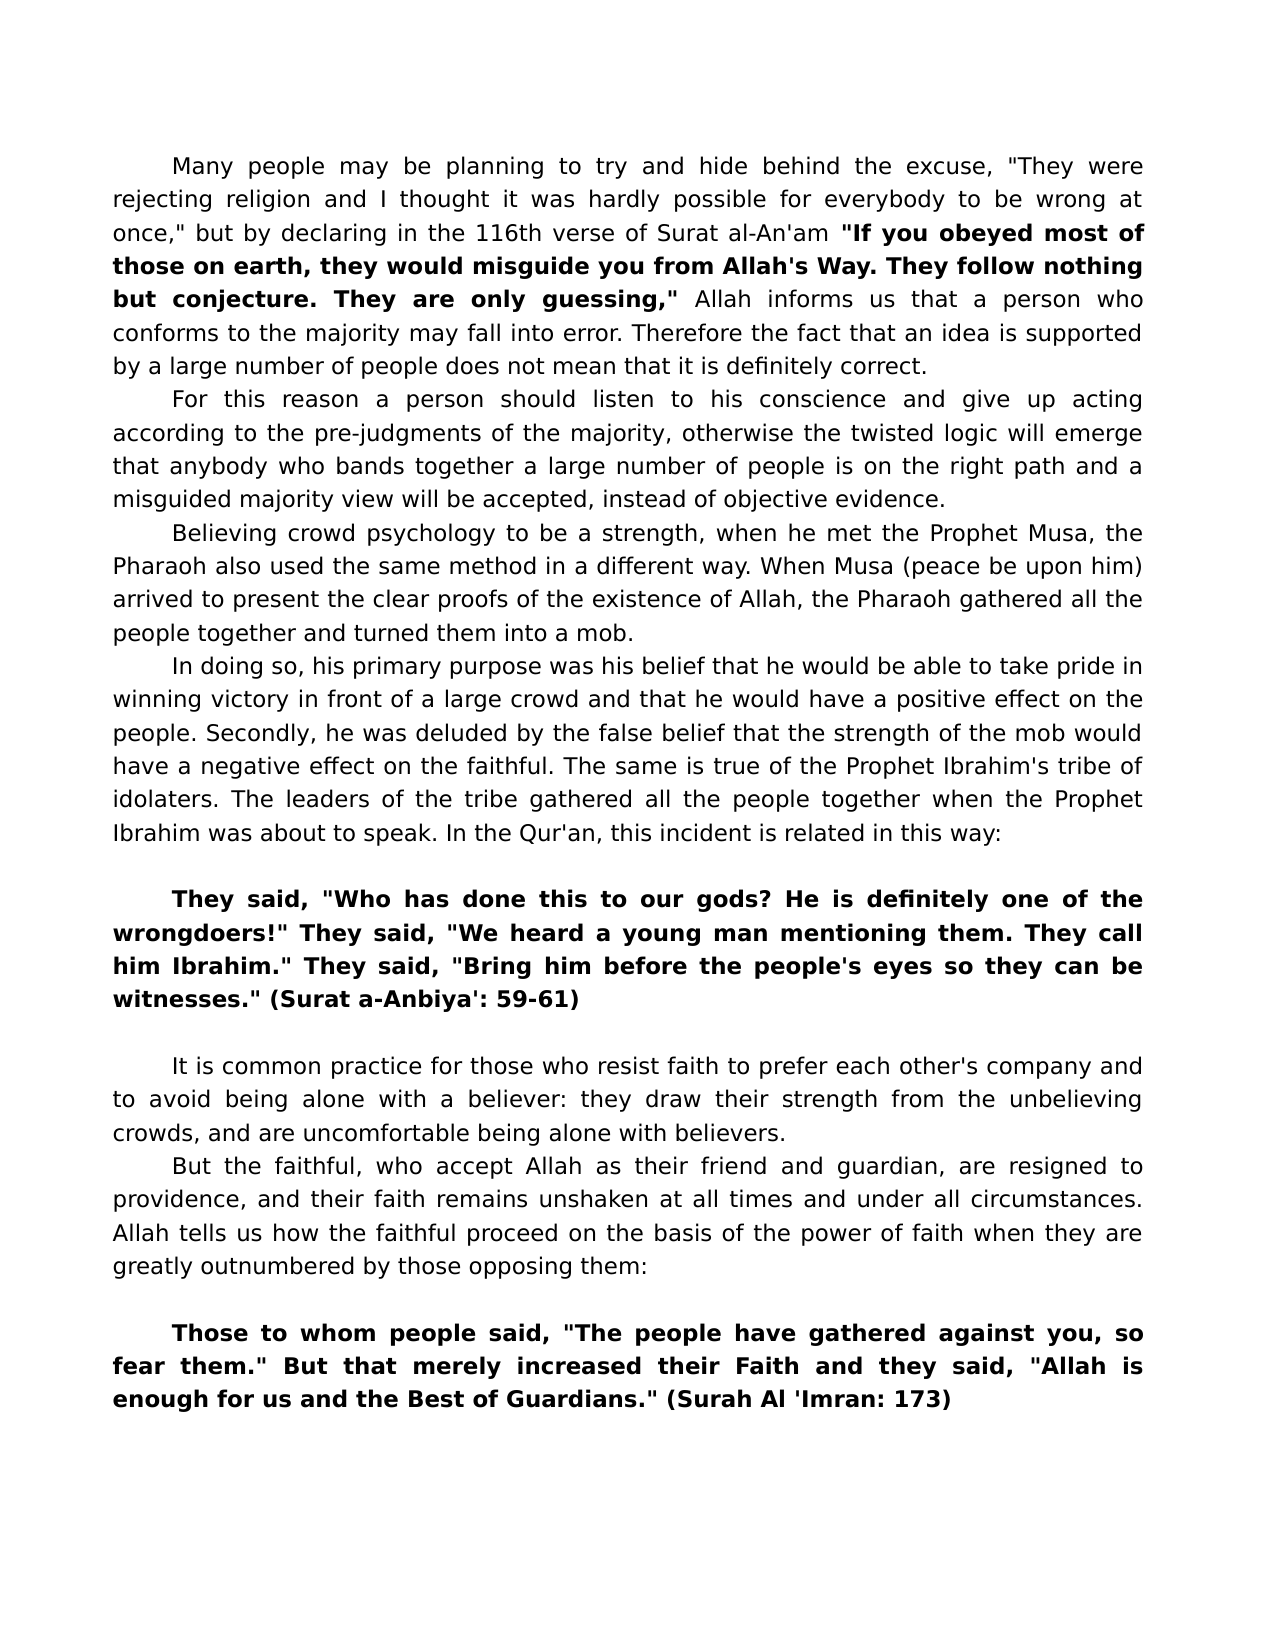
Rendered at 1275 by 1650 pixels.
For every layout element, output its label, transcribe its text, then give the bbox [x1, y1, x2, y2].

text Believing crowd psychology to be a strength, when he met the Prophet Musa, the Pharaoh also used the same method in a different way. When Musa (peace be upon him) arrived to present the clear proofs of the existence of Allah, the Pharaoh gathered all the people together and turned them into a mob. [112, 514, 1145, 648]
text Those to whom people said, "The people have gathered against you, so fear them." But that merely increased their Faith and they said, "Allah is enough for us and the Best of Guardians." (Surah Al 'Imran: 173) [112, 1314, 1145, 1414]
text For this reason a person should listen to his conscience and give up acting according to the pre-judgments of the majority, otherwise the twisted logic will emerge that anybody who bands together a large number of people is on the right path and a misguided majority view will be accepted, instead of objective evidence. [112, 381, 1145, 514]
text It is common practice for those who resist faith to prefer each other's company and to avoid being alone with a believer: they draw their strength from the unbelieving crowds, and are uncomfortable being alone with believers. [112, 1048, 1145, 1148]
text But the faithful, who accept Allah as their friend and guardian, are resigned to providence, and their faith remains unshaken at all times and under all circumstances. Allah tells us how the faithful proceed on the basis of the power of faith when they are greatly outnumbered by those opposing them: [112, 1148, 1145, 1281]
text Many people may be planning to try and hide behind the excuse, "They were rejecting religion and I thought it was hardly possible for everybody to be wrong at once," but by declaring in the 116th verse of Surat al-An'am "If you obeyed most of those on earth, they would misguide you from Allah's Way. They follow nothing but conjecture. They are only guessing," Allah informs us that a person who conforms to the majority may fall into error. Therefore the fact that an idea is supported by a large number of people does not mean that it is definitely correct. [112, 148, 1145, 381]
text In doing so, his primary purpose was his belief that he would be able to take pride in winning victory in front of a large crowd and that he would have a positive effect on the people. Secondly, he was deluded by the false belief that the strength of the mob would have a negative effect on the faithful. The same is true of the Prophet Ibrahim's tribe of idolaters. The leaders of the tribe gathered all the people together when the Prophet Ibrahim was about to speak. In the Qur'an, this incident is related in this way: [112, 648, 1145, 848]
text They said, "Who has done this to our gods? He is definitely one of the wrongdoers!" They said, "We heard a young man mentioning them. They call him Ibrahim." They said, "Bring him before the people's eyes so they can be witnesses." (Surat a-Anbiya': 59-61) [112, 881, 1145, 1014]
